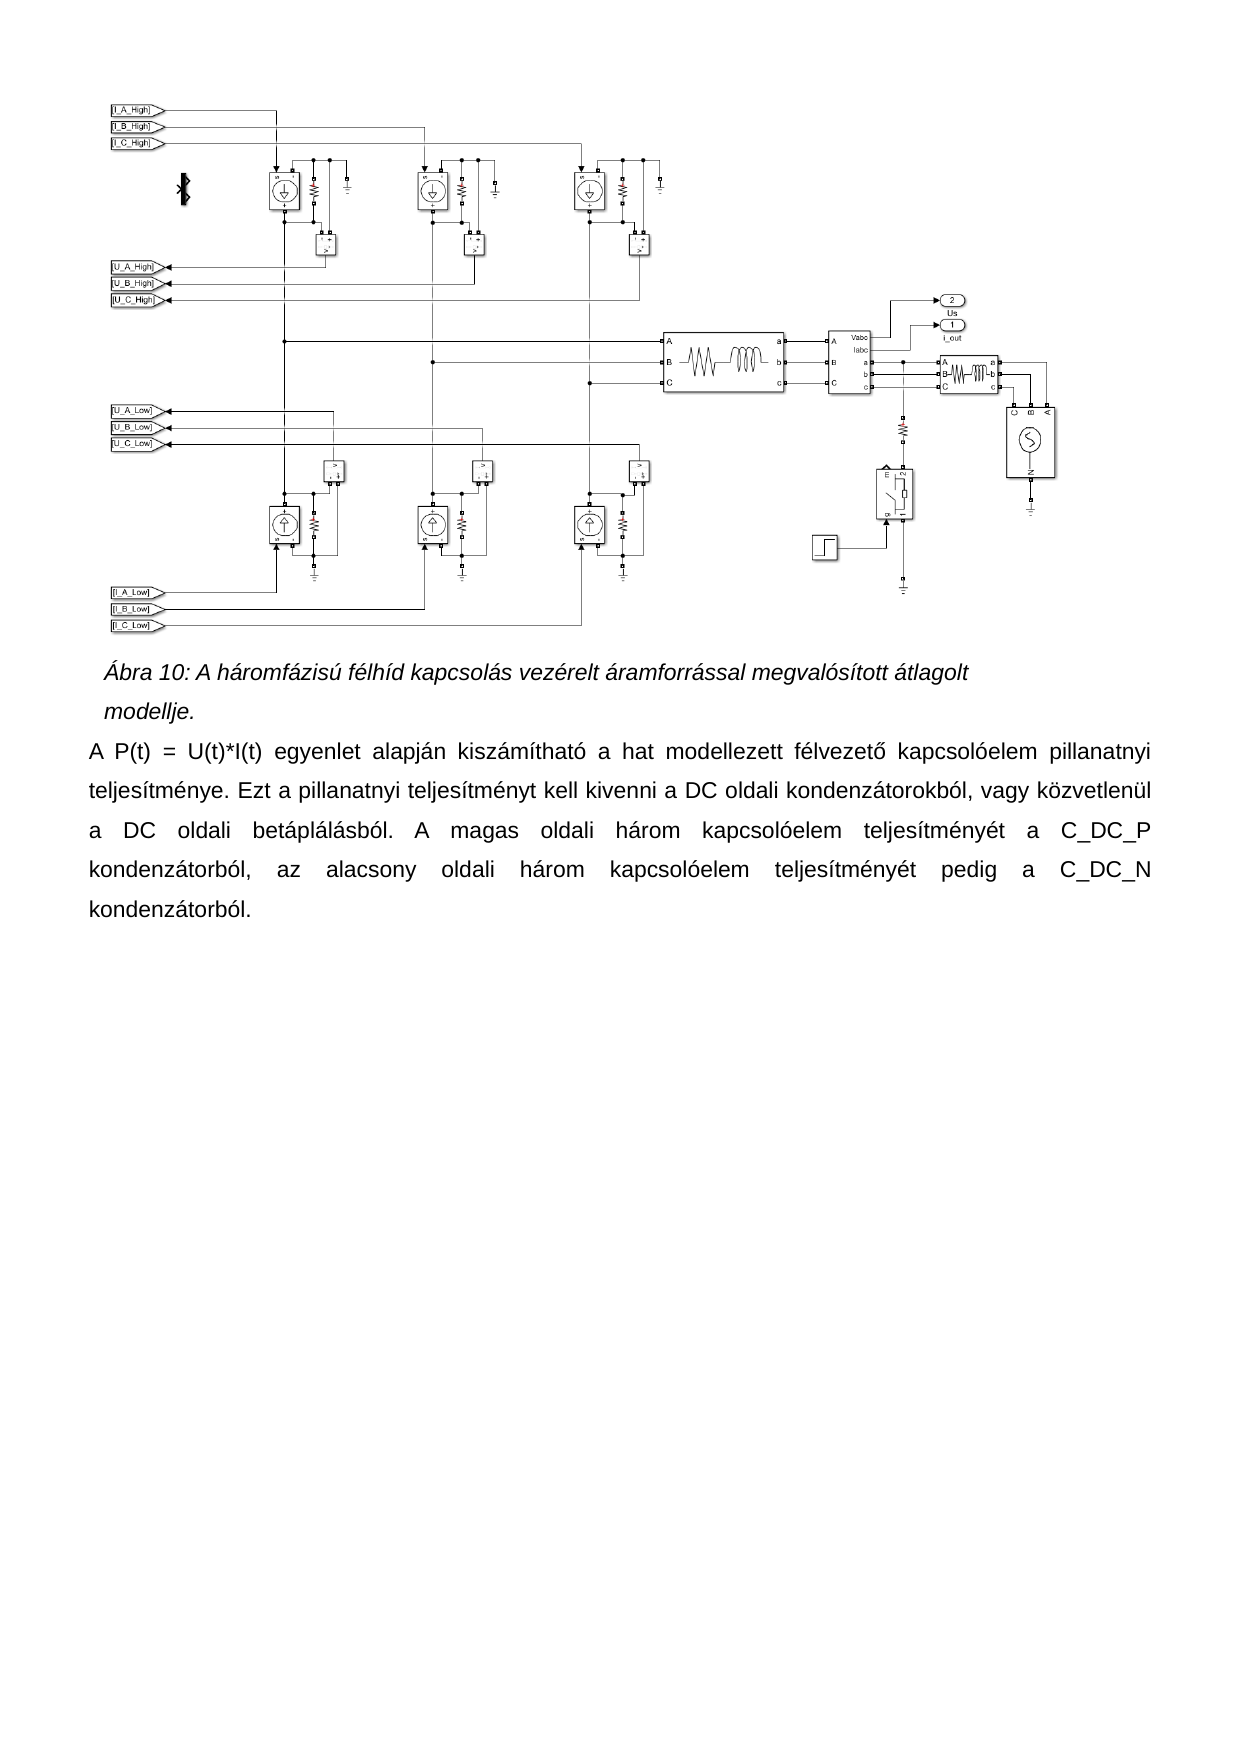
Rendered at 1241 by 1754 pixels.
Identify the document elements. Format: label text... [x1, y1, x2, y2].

text A P(t) = U(t)*I(t) egyenlet alapján kiszámítható a hat modellezett félvezető kapcsolóelem pillanatnyi teljesítménye. Ezt a pillanatnyi teljesítményt kell kivenni a DC oldali kondenzátorokból, vagy közvetlenül a DC oldali betáplálásból. A magas oldali három kapcsolóelem teljesítményét a C_DC_P kondenzátorból, az alacsony oldali három kapcsolóelem teljesítményét pedig a C_DC_N kondenzátorból. [88, 83, 1152, 922]
picture [103, 95, 1066, 641]
text Ábra 10: A háromfázisú félhíd kapcsolás vezérelt áramforrással megvalósított átlagolt modellje. [104, 641, 1066, 724]
